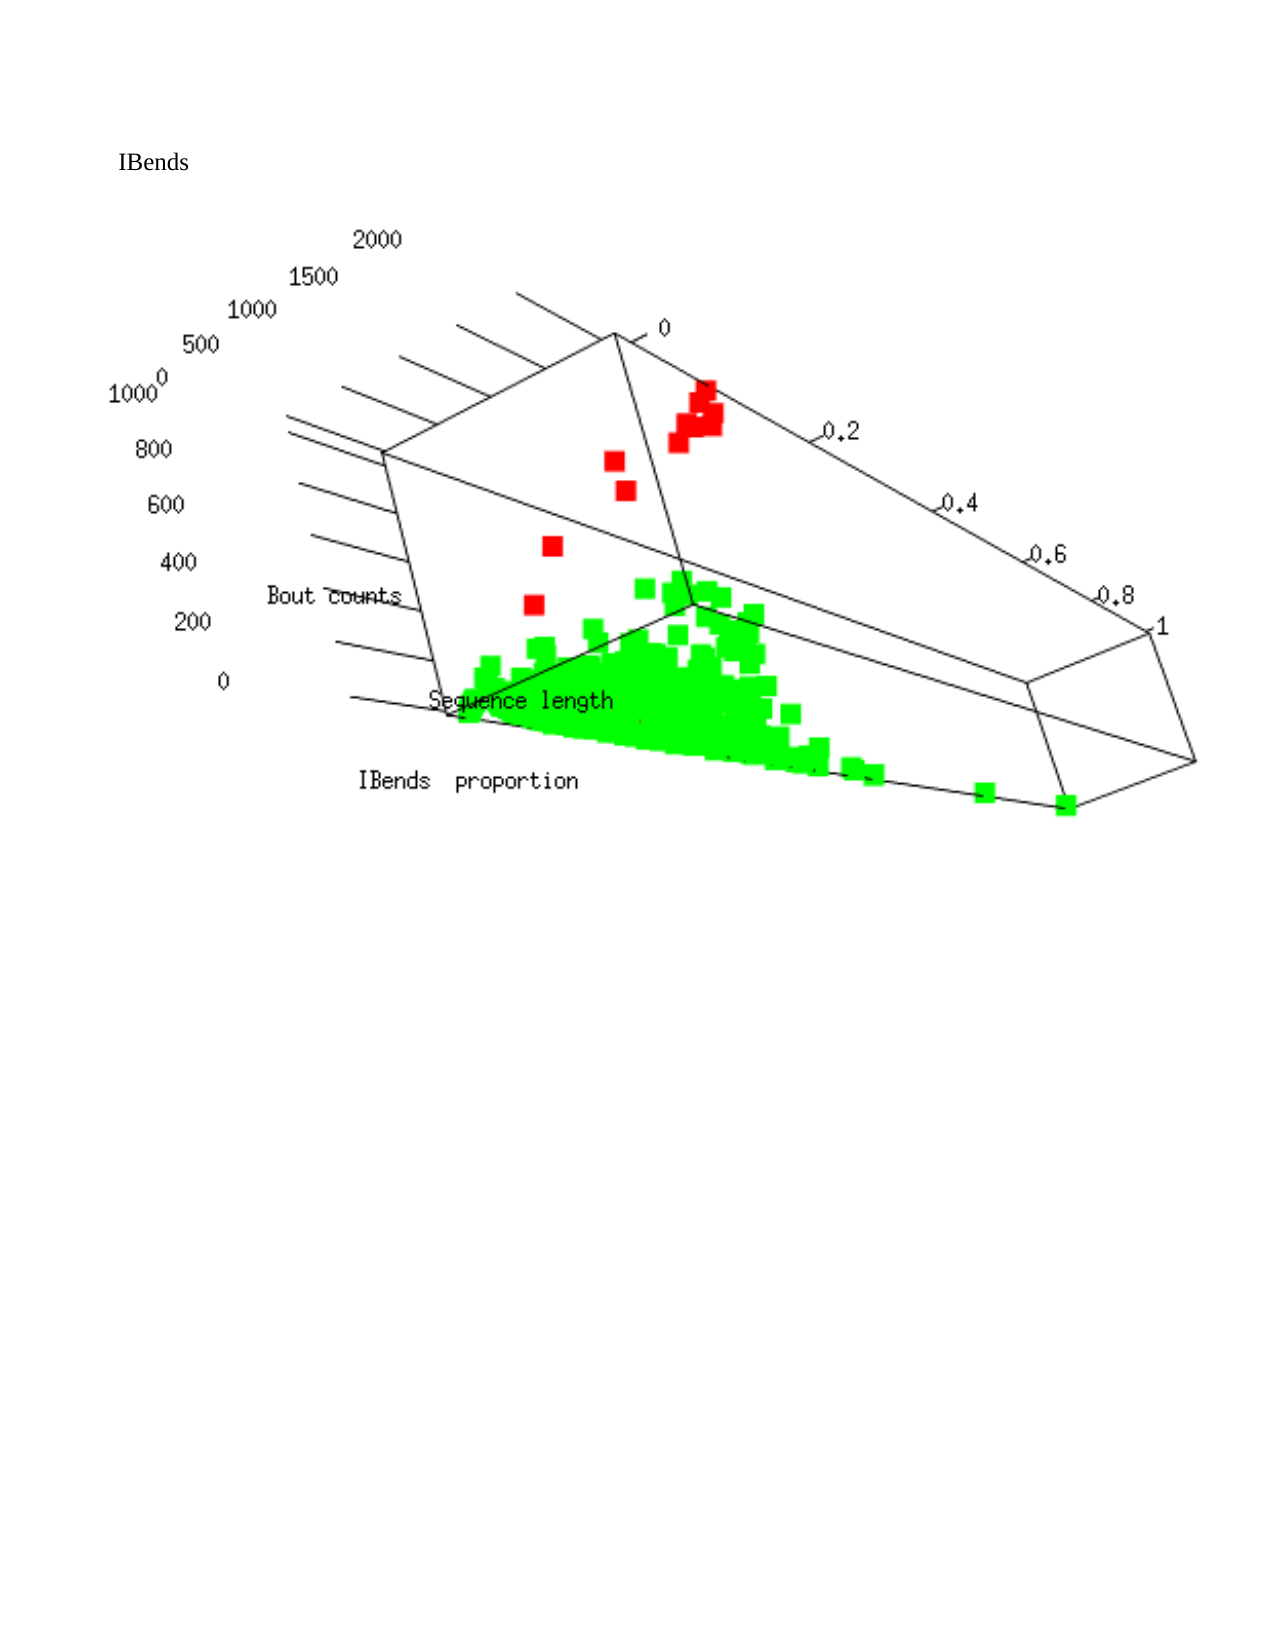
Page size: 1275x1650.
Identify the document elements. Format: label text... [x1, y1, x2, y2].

text IBends [118, 147, 1157, 175]
picture [57, 175, 1218, 929]
